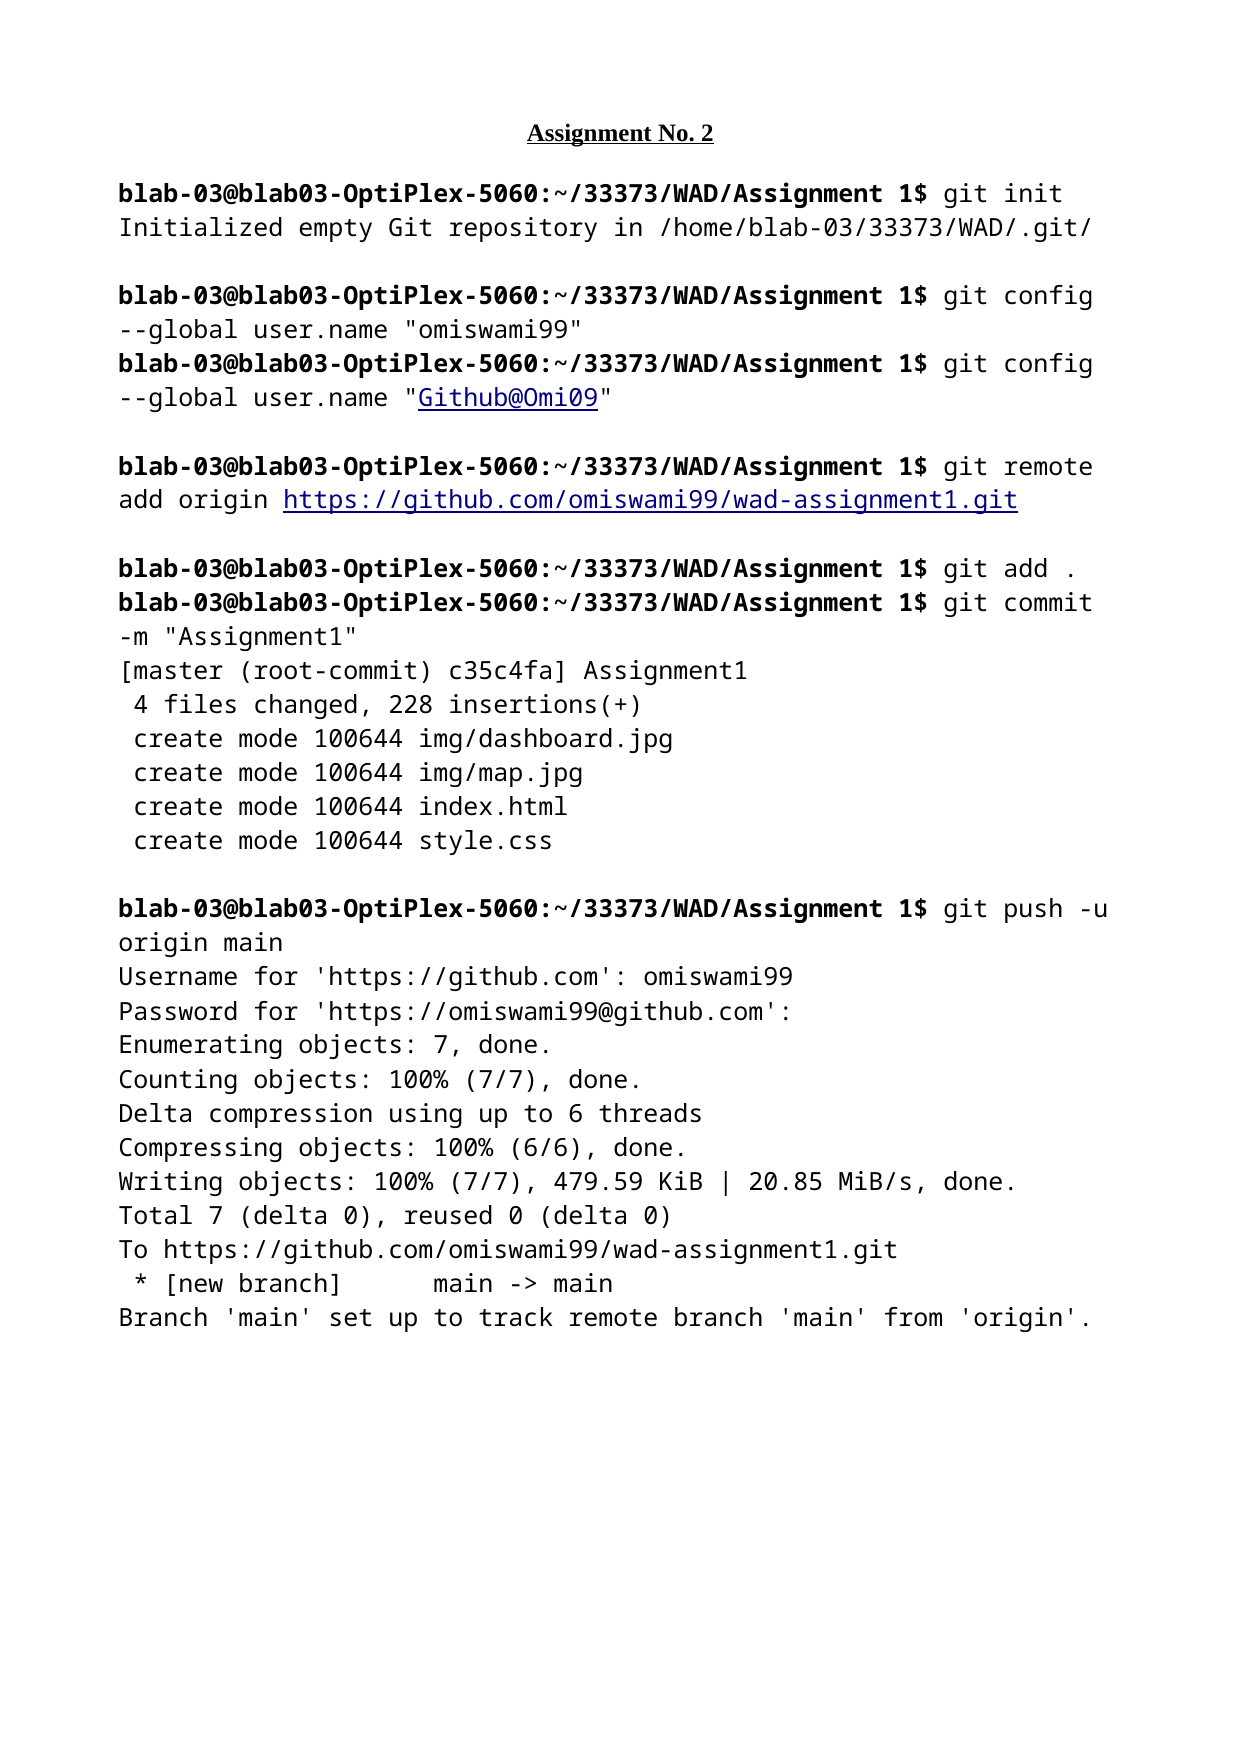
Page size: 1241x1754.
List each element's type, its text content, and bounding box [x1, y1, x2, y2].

text To https://github.com/omiswami99/wad-assignment1.git [118, 1232, 1122, 1266]
text Total 7 (delta 0), reused 0 (delta 0) [118, 1197, 1122, 1232]
text Compressing objects: 100% (6/6), done. [118, 1129, 1122, 1163]
text blab-03@blab03-OptiPlex-5060:~/33373/WAD/Assignment 1$ git push -u origin main [118, 891, 1122, 959]
text create mode 100644 index.html [118, 789, 1122, 823]
text Delta compression using up to 6 threads [118, 1095, 1122, 1129]
text blab-03@blab03-OptiPlex-5060:~/33373/WAD/Assignment 1$ git add . [118, 550, 1122, 584]
text blab-03@blab03-OptiPlex-5060:~/33373/WAD/Assignment 1$ git config --global user.name "omiswami99" [118, 278, 1122, 346]
text * [new branch] main -> main [118, 1266, 1122, 1300]
text Assignment No. 2 [118, 118, 1122, 147]
text 4 files changed, 228 insertions(+) [118, 687, 1122, 721]
text blab-03@blab03-OptiPlex-5060:~/33373/WAD/Assignment 1$ git remote add origin https://github.com/omiswami99/wad-assignment1.git [118, 448, 1122, 516]
text blab-03@blab03-OptiPlex-5060:~/33373/WAD/Assignment 1$ git config --global user.name "Github@Omi09" [118, 346, 1122, 414]
text Username for 'https://github.com': omiswami99 [118, 959, 1122, 993]
text [master (root-commit) c35c4fa] Assignment1 [118, 652, 1122, 687]
text Initialized empty Git repository in /home/blab-03/33373/WAD/.git/ [118, 210, 1122, 244]
text blab-03@blab03-OptiPlex-5060:~/33373/WAD/Assignment 1$ git commit -m "Assignment1" [118, 584, 1122, 652]
text Password for 'https://omiswami99@github.com': [118, 993, 1122, 1027]
text create mode 100644 style.css [118, 823, 1122, 857]
text Writing objects: 100% (7/7), 479.59 KiB | 20.85 MiB/s, done. [118, 1163, 1122, 1197]
text create mode 100644 img/map.jpg [118, 755, 1122, 789]
text create mode 100644 img/dashboard.jpg [118, 721, 1122, 755]
text Enumerating objects: 7, done. [118, 1027, 1122, 1061]
text blab-03@blab03-OptiPlex-5060:~/33373/WAD/Assignment 1$ git init [118, 176, 1122, 210]
text Branch 'main' set up to track remote branch 'main' from 'origin'. [118, 1300, 1122, 1334]
text Counting objects: 100% (7/7), done. [118, 1061, 1122, 1095]
